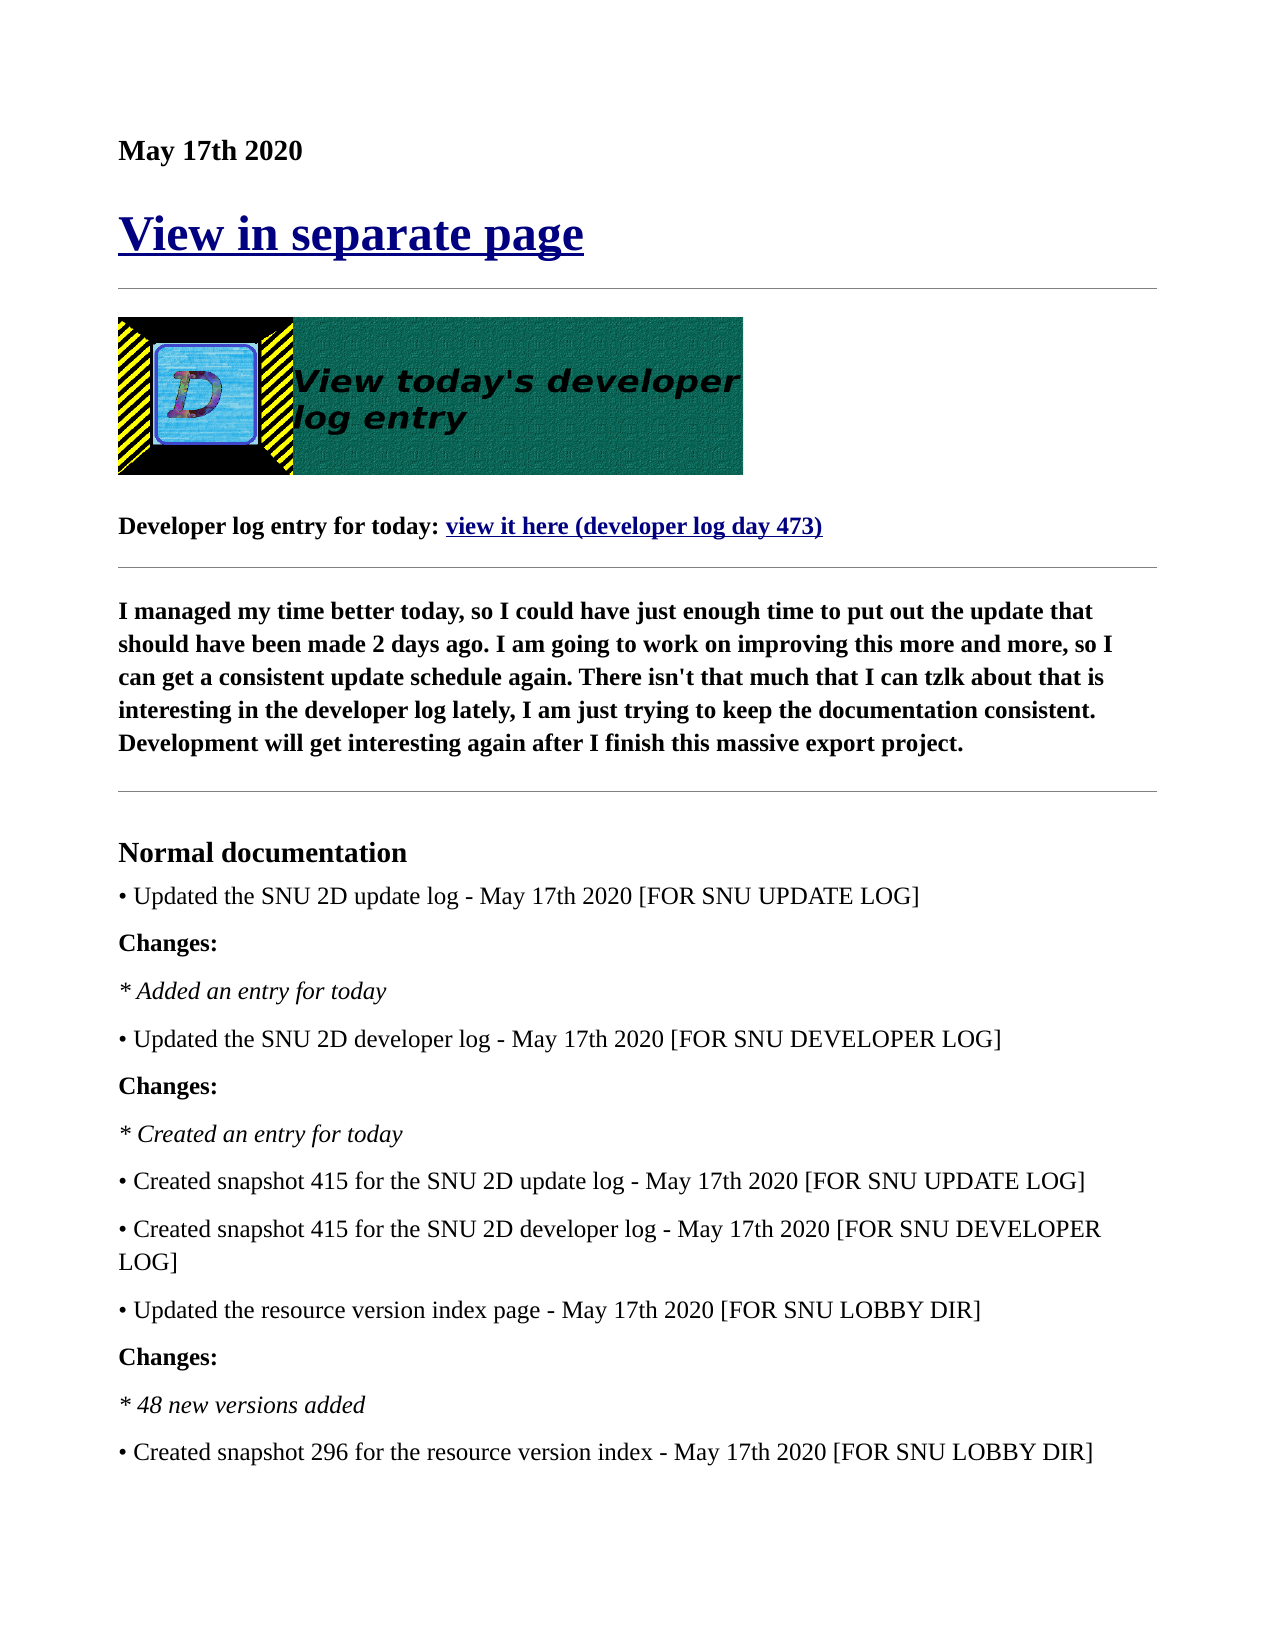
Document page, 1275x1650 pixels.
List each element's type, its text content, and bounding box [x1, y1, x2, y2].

text Changes: [118, 1342, 1157, 1371]
text • Created snapshot 415 for the SNU 2D developer log - May 17th 2020 [FOR SNU DEVELOPER LOG] [118, 1214, 1157, 1276]
text • Created snapshot 296 for the resource version index - May 17th 2020 [FOR SNU LOBBY DIR] [118, 1437, 1157, 1466]
text • Updated the SNU 2D developer log - May 17th 2020 [FOR SNU DEVELOPER LOG] [118, 1024, 1157, 1052]
text Changes: [118, 1071, 1157, 1100]
subtitle Developer log entry for today: view it here (developer log day 473) [118, 511, 1157, 540]
subtitle May 17th 2020 [118, 133, 1157, 166]
text * Created an entry for today [118, 1119, 1157, 1148]
text • Created snapshot 415 for the SNU 2D update log - May 17th 2020 [FOR SNU UPDATE LOG] [118, 1166, 1157, 1195]
text I managed my time better today, so I could have just enough time to put out the update that should have been made 2 days ago. I am going to work on improving this more and more, so I can get a consistent update schedule again. There isn't that much that I can tzlk about that is interesting in the developer log lately, I am just trying to keep the documentation consistent. Development will get interesting again after I finish this massive export project. [118, 596, 1157, 757]
picture [118, 317, 744, 475]
subtitle Normal documentation [118, 835, 1157, 868]
text • Updated the resource version index page - May 17th 2020 [FOR SNU LOBBY DIR] [118, 1295, 1157, 1323]
text * Added an entry for today [118, 976, 1157, 1005]
text * 48 new versions added [118, 1390, 1157, 1419]
subtitle View in separate page [118, 204, 1157, 261]
text • Updated the SNU 2D update log - May 17th 2020 [FOR SNU UPDATE LOG] [118, 881, 1157, 909]
text Changes: [118, 928, 1157, 957]
